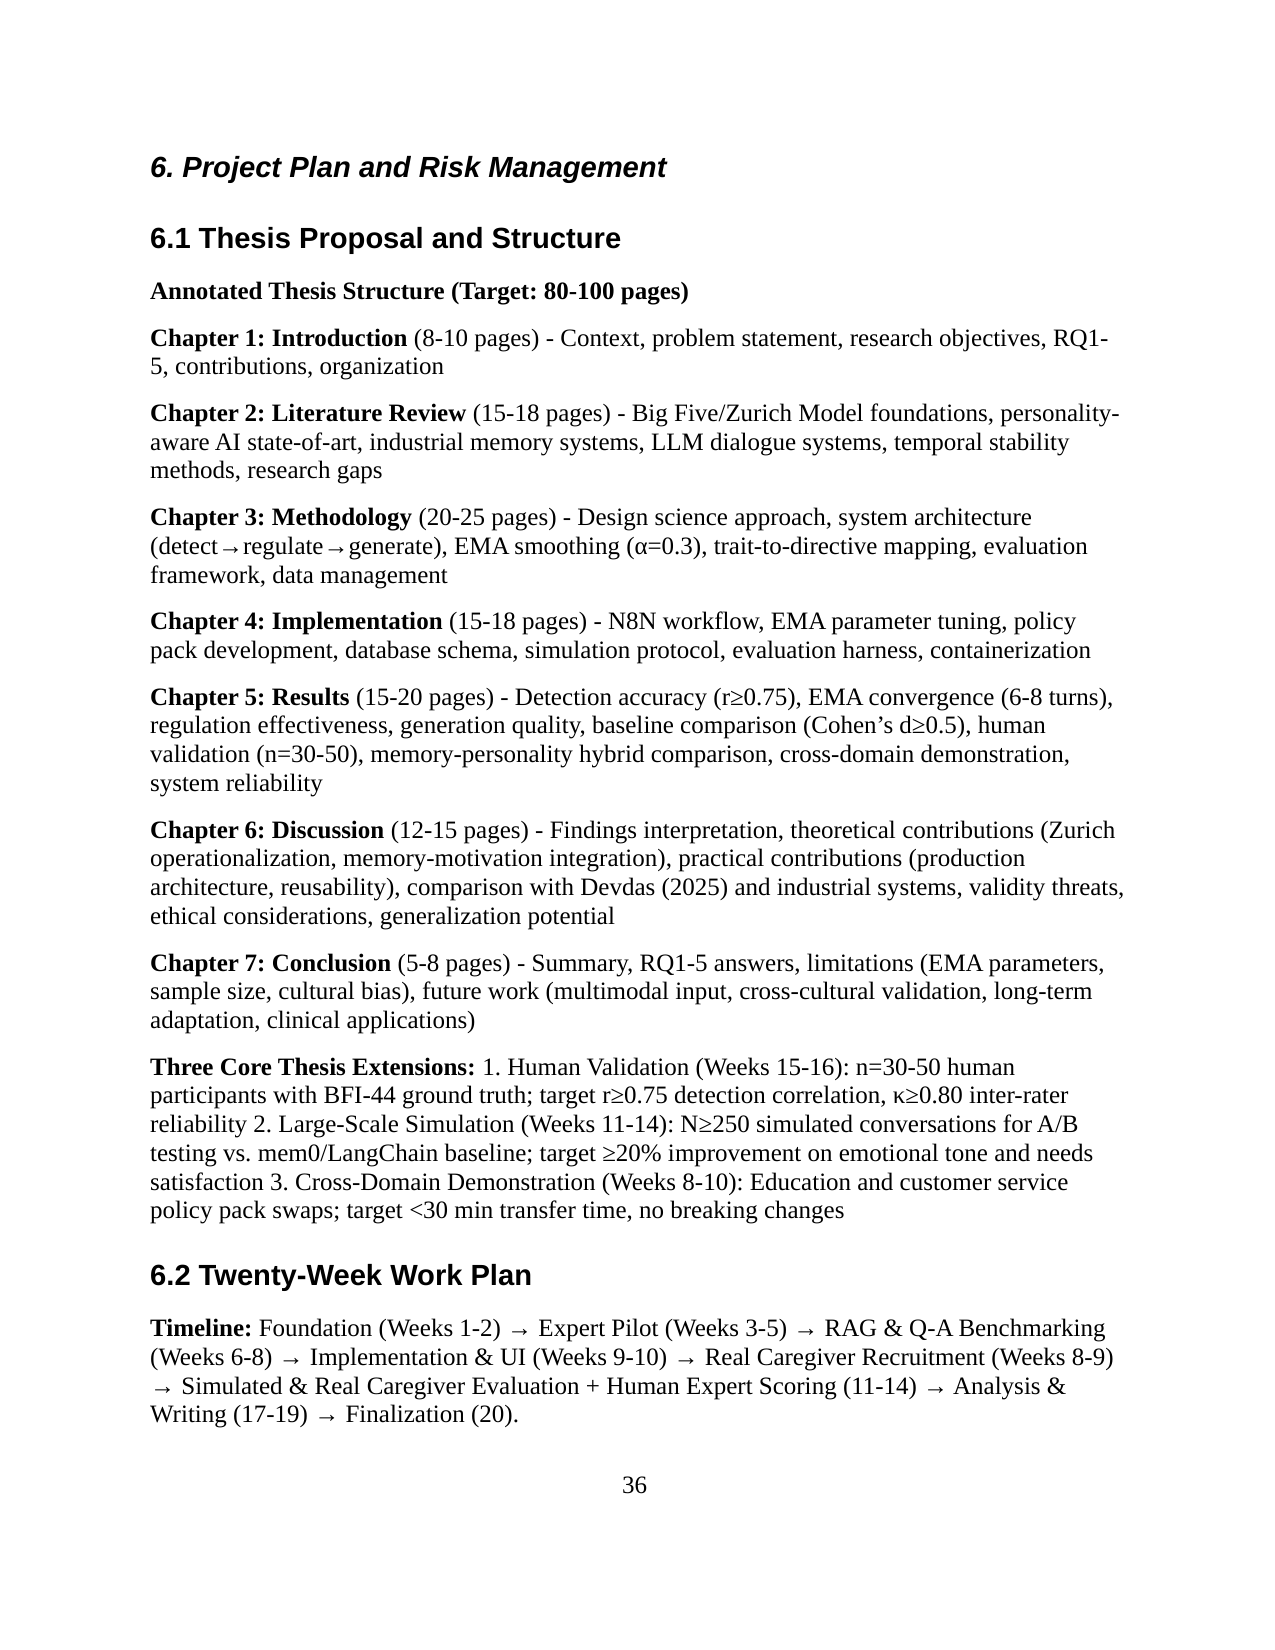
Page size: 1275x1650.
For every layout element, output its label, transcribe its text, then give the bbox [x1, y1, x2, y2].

text Chapter 7: Conclusion (5-8 pages) - Summary, RQ1-5 answers, limitations (EMA parameters, sample size, cultural bias), future work (multimodal input, cross-cultural validation, long-term adaptation, clinical applications) [150, 948, 1125, 1034]
text Three Core Thesis Extensions: 1. Human Validation (Weeks 15-16): n=30-50 human participants with BFI-44 ground truth; target r≥0.75 detection correlation, κ≥0.80 inter-rater reliability 2. Large-Scale Simulation (Weeks 11-14): N≥250 simulated conversations for A/B testing vs. mem0/LangChain baseline; target ≥20% improvement on emotional tone and needs satisfaction 3. Cross-Domain Demonstration (Weeks 8-10): Education and customer service policy pack swaps; target <30 min transfer time, no breaking changes [150, 1052, 1125, 1224]
subtitle 6.2 Twenty-Week Work Plan [150, 1258, 1125, 1292]
text Annotated Thesis Structure (Target: 80-100 pages) [150, 276, 1125, 305]
text Chapter 6: Discussion (12-15 pages) - Findings interpretation, theoretical contributions (Zurich operationalization, memory-motivation integration), practical contributions (production architecture, reusability), comparison with Devdas (2025) and industrial systems, validity threats, ethical considerations, generalization potential [150, 815, 1125, 930]
text Chapter 4: Implementation (15-18 pages) - N8N workflow, EMA parameter tuning, policy pack development, database schema, simulation protocol, evaluation harness, containerization [150, 606, 1125, 664]
subtitle 6.1 Thesis Proposal and Structure [150, 221, 1125, 254]
text Chapter 2: Literature Review (15-18 pages) - Big Five/Zurich Model foundations, personality-aware AI state-of-art, industrial memory systems, LLM dialogue systems, temporal stability methods, research gaps [150, 398, 1125, 484]
text Chapter 1: Introduction (8-10 pages) - Context, problem statement, research objectives, RQ1-5, contributions, organization [150, 323, 1125, 380]
text Chapter 5: Results (15-20 pages) - Detection accuracy (r≥0.75), EMA convergence (6-8 turns), regulation effectiveness, generation quality, baseline comparison (Cohen’s d≥0.5), human validation (n=30-50), memory-personality hybrid comparison, cross-domain demonstration, system reliability [150, 682, 1125, 797]
text Chapter 3: Methodology (20-25 pages) - Design science approach, system architecture (detect→regulate→generate), EMA smoothing (α=0.3), trait-to-directive mapping, evaluation framework, data management [150, 502, 1125, 588]
subtitle 6. Project Plan and Risk Management [150, 150, 1125, 183]
text Timeline: Foundation (Weeks 1-2) → Expert Pilot (Weeks 3-5) → RAG & Q-A Benchmarking (Weeks 6-8) → Implementation & UI (Weeks 9-10) → Real Caregiver Recruitment (Weeks 8-9) → Simulated & Real Caregiver Evaluation + Human Expert Scoring (11-14) → Analysis & Writing (17-19) → Finalization (20). [150, 1313, 1125, 1428]
